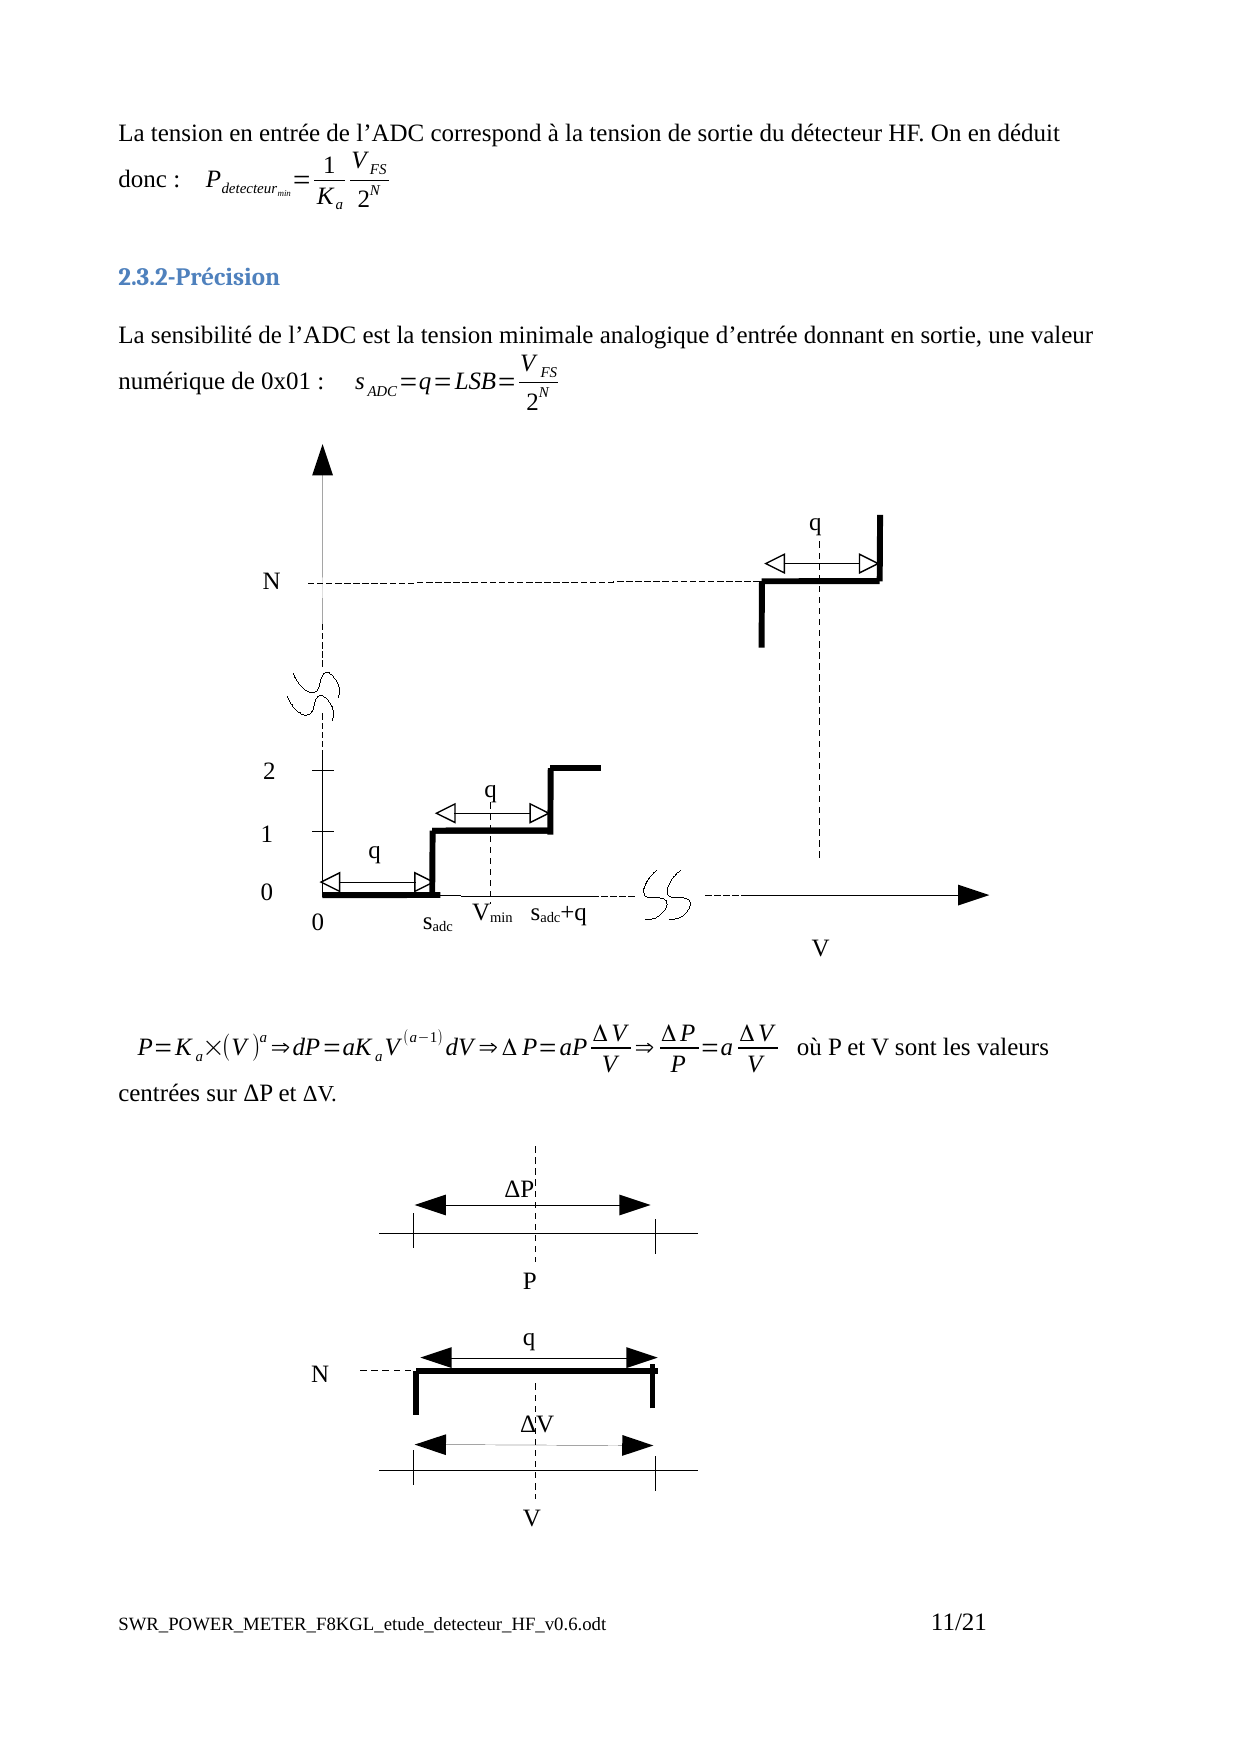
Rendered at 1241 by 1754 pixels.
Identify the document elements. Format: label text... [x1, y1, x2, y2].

text La tension en entrée de l’ADC correspond à la tension de sortie du détecteur HF. On en déduit donc : [118, 118, 1122, 213]
subtitle 2.3.2-Précision [118, 263, 1122, 292]
text où P et V sont les valeurs centrées sur ΔP et ΔV. [118, 1019, 1122, 1107]
text La sensibilité de l’ADC est la tension minimale analogique d’entrée donnant en sortie, une valeur numérique de 0x01 : [118, 320, 1122, 415]
